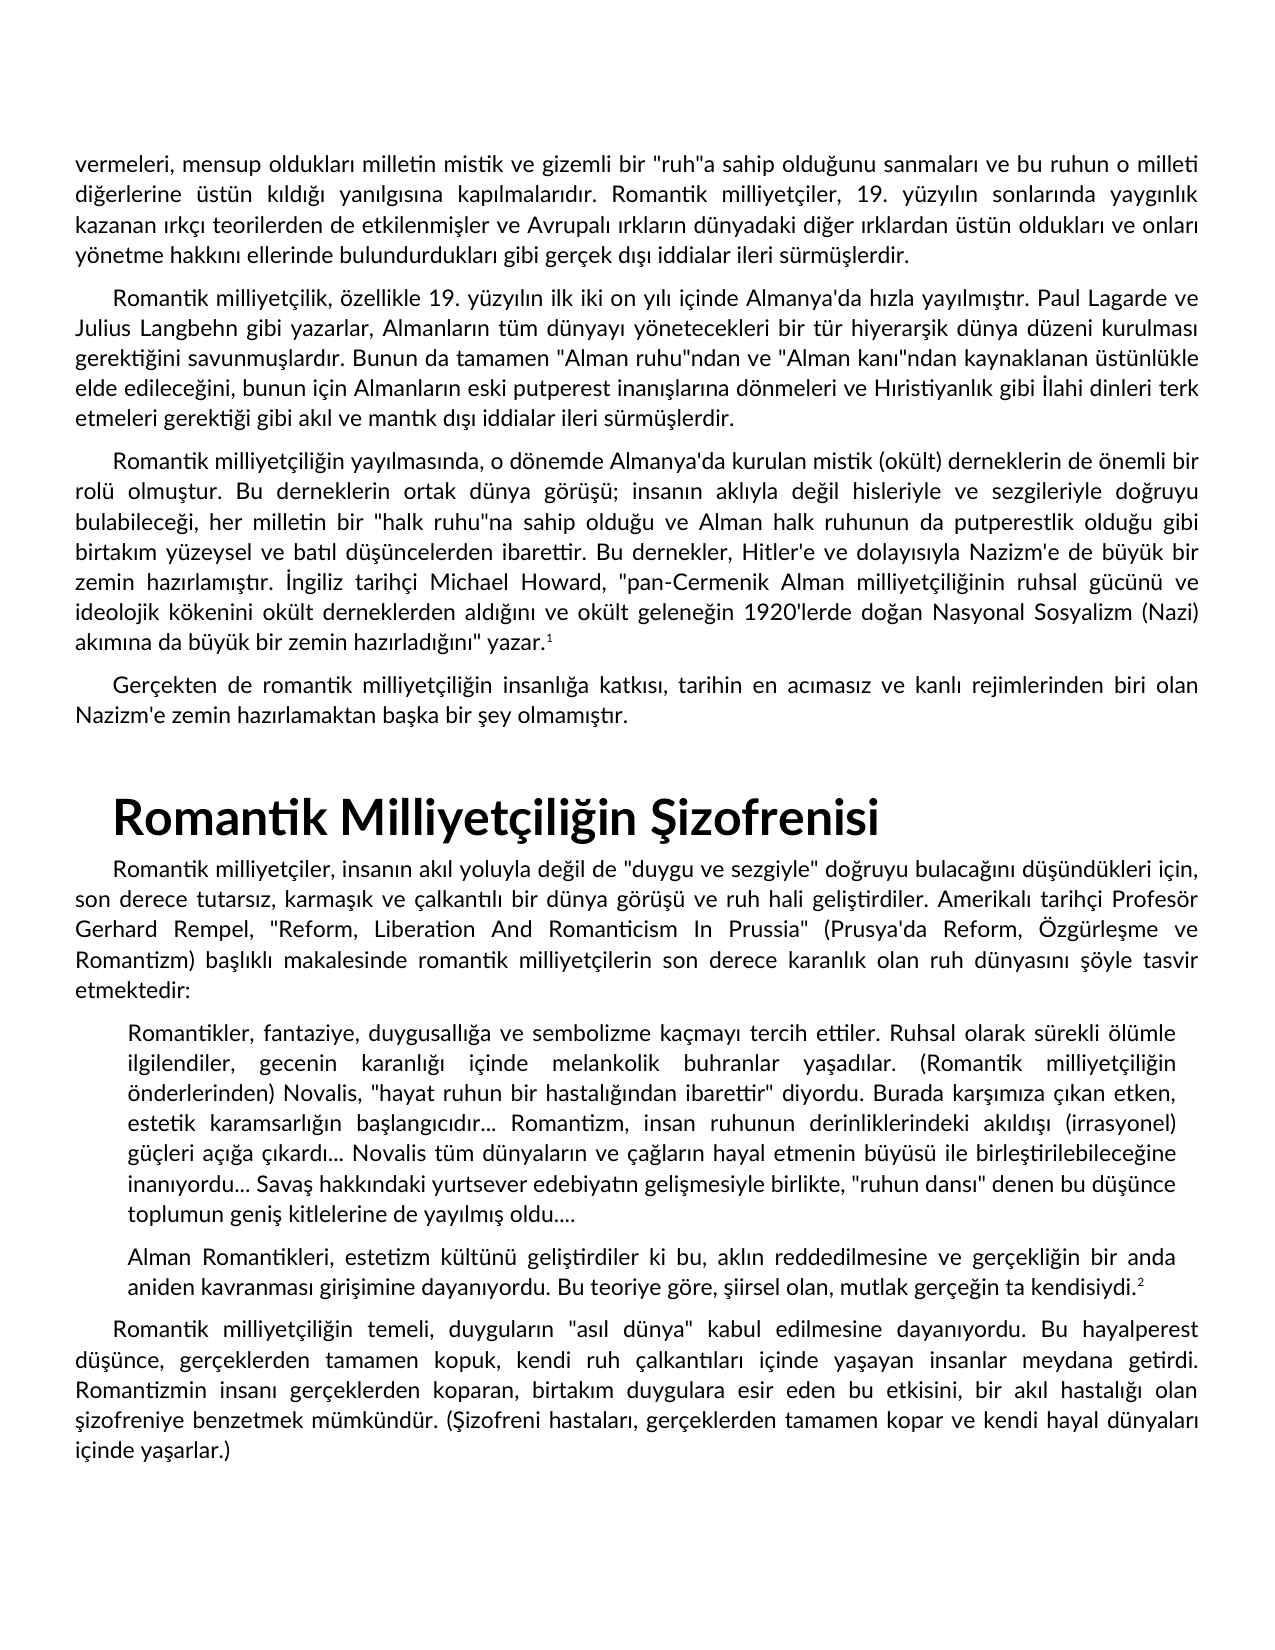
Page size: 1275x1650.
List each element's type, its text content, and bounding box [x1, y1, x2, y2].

text Romantik milliyetçiler, insanın akıl yoluyla değil de "duygu ve sezgiyle" doğruyu bulacağını düşündükleri için, son derece tutarsız, karmaşık ve çalkantılı bir dünya görüşü ve ruh hali geliştirdiler. Amerikalı tarihçi Profesör Gerhard Rempel, "Reform, Liberation And Romanticism In Prussia" (Prusya'da Reform, Özgürleşme ve Romantizm) başlıklı makalesinde romantik milliyetçilerin son derece karanlık olan ruh dünyasını şöyle tasvir etmektedir: [75, 855, 1200, 1003]
text Alman Romantikleri, estetizm kültünü geliştirdiler ki bu, aklın reddedilmesine ve gerçekliğin bir anda aniden kavranması girişimine dayanıyordu. Bu teoriye göre, şiirsel olan, mutlak gerçeğin ta kendisiydi.2 [127, 1242, 1177, 1300]
text vermeleri, mensup oldukları milletin mistik ve gizemli bir "ruh"a sahip olduğunu sanmaları ve bu ruhun o milleti diğerlerine üstün kıldığı yanılgısına kapılmalarıdır. Romantik milliyetçiler, 19. yüzyılın sonlarında yaygınlık kazanan ırkçı teorilerden de etkilenmişler ve Avrupalı ırkların dünyadaki diğer ırklardan üstün oldukları ve onları yönetme hakkını ellerinde bulundurdukları gibi gerçek dışı iddialar ileri sürmüşlerdir. [75, 150, 1200, 268]
text Romantik milliyetçilik, özellikle 19. yüzyılın ilk iki on yılı içinde Almanya'da hızla yayılmıştır. Paul Lagarde ve Julius Langbehn gibi yazarlar, Almanların tüm dünyayı yönetecekleri bir tür hiyerarşik dünya düzeni kurulması gerektiğini savunmuşlardır. Bunun da tamamen "Alman ruhu"ndan ve "Alman kanı"ndan kaynaklanan üstünlükle elde edileceğini, bunun için Almanların eski putperest inanışlarına dönmeleri ve Hıristiyanlık gibi İlahi dinleri terk etmeleri gerektiği gibi akıl ve mantık dışı iddialar ileri sürmüşlerdir. [75, 283, 1200, 432]
text Romantik milliyetçiliğin temeli, duyguların "asıl dünya" kabul edilmesine dayanıyordu. Bu hayalperest düşünce, gerçeklerden tamamen kopuk, kendi ruh çalkantıları içinde yaşayan insanlar meydana getirdi. Romantizmin insanı gerçeklerden koparan, birtakım duygulara esir eden bu etkisini, bir akıl hastalığı olan şizofreniye benzetmek mümkündür. (Şizofreni hastaları, gerçeklerden tamamen kopar ve kendi hayal dünyaları içinde yaşarlar.) [75, 1315, 1200, 1463]
text Gerçekten de romantik milliyetçiliğin insanlığa katkısı, tarihin en acımasız ve kanlı rejimlerinden biri olan Nazizm'e zemin hazırlamaktan başka bir şey olmamıştır. [75, 671, 1200, 728]
subtitle Romantik Milliyetçiliğin Şizofrenisi [112, 786, 1200, 846]
text Romantikler, fantaziye, duygusallığa ve sembolizme kaçmayı tercih ettiler. Ruhsal olarak sürekli ölümle ilgilendiler, gecenin karanlığı içinde melankolik buhranlar yaşadılar. (Romantik milliyetçiliğin önderlerinden) Novalis, "hayat ruhun bir hastalığından ibarettir" diyordu. Burada karşımıza çıkan etken, estetik karamsarlığın başlangıcıdır... Romantizm, insan ruhunun derinliklerindeki akıldışı (irrasyonel) güçleri açığa çıkardı... Novalis tüm dünyaların ve çağların hayal etmenin büyüsü ile birleştirilebileceğine inanıyordu... Savaş hakkındaki yurtsever edebiyatın gelişmesiyle birlikte, "ruhun dansı" denen bu düşünce toplumun geniş kitlelerine de yayılmış oldu.... [127, 1018, 1177, 1227]
text Romantik milliyetçiliğin yayılmasında, o dönemde Almanya'da kurulan mistik (okült) derneklerin de önemli bir rolü olmuştur. Bu derneklerin ortak dünya görüşü; insanın aklıyla değil hisleriyle ve sezgileriyle doğruyu bulabileceği, her milletin bir "halk ruhu"na sahip olduğu ve Alman halk ruhunun da putperestlik olduğu gibi birtakım yüzeysel ve batıl düşüncelerden ibarettir. Bu dernekler, Hitler'e ve dolayısıyla Nazizm'e de büyük bir zemin hazırlamıştır. İngiliz tarihçi Michael Howard, "pan-Cermenik Alman milliyetçiliğinin ruhsal gücünü ve ideolojik kökenini okült derneklerden aldığını ve okült geleneğin 1920'lerde doğan Nasyonal Sosyalizm (Nazi) akımına da büyük bir zemin hazırladığını" yazar.1 [75, 447, 1200, 656]
